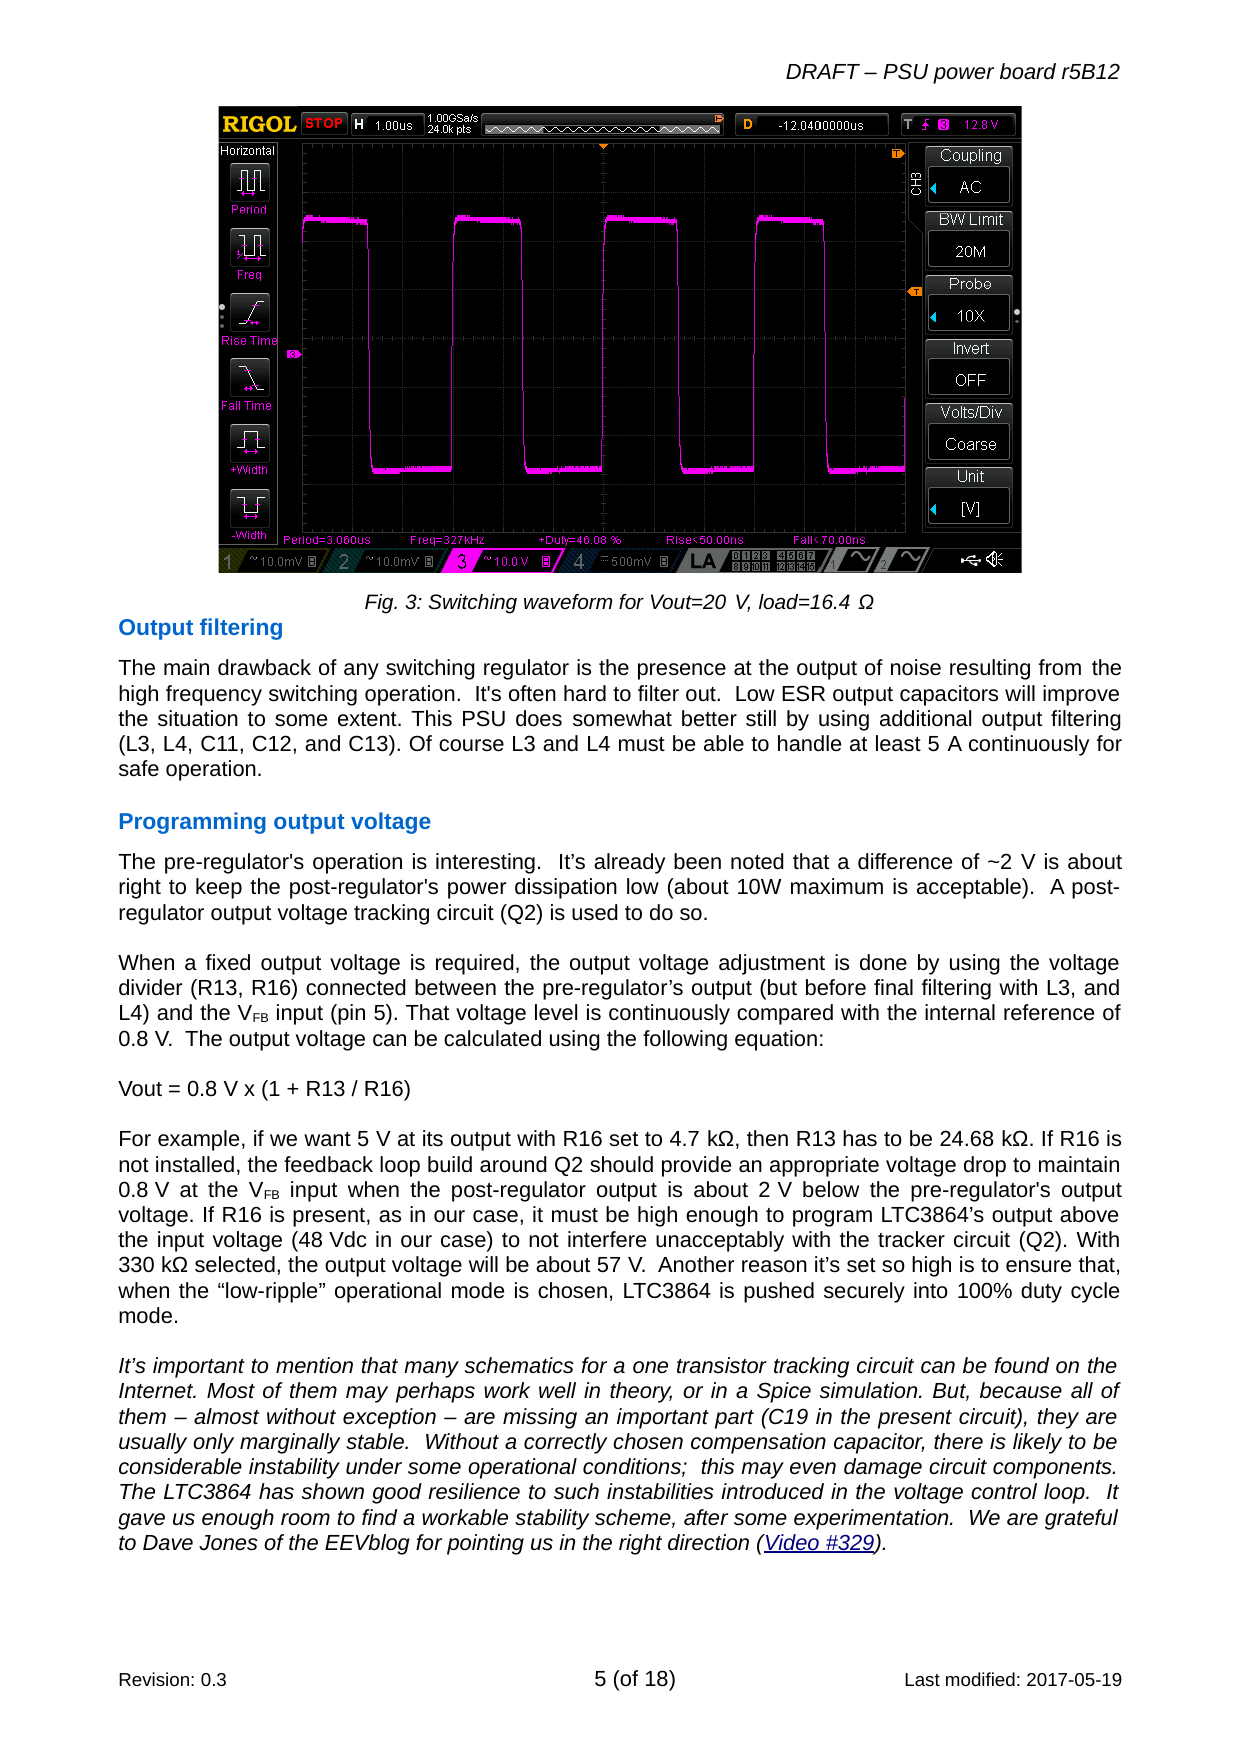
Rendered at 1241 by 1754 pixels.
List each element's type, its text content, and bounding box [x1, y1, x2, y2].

subtitle Programming output voltage [118, 808, 1122, 834]
text The pre-regulator's operation is interesting. It’s already been noted that a difference of ~2 V is about right to keep the post-regulator's power dissipation low (about 10W maximum is acceptable). A post-regulator output voltage tracking circuit (Q2) is used to do so. [118, 849, 1122, 924]
text Vout = 0.8 V x (1 + R13 / R16) [118, 1076, 1122, 1101]
list Fig. 3: Switching waveform for Vout=20 V, load=16.4 Ω [218, 573, 1022, 614]
text When a fixed output voltage is required, the output voltage adjustment is done by using the voltage divider (R13, R16) connected between the pre-regulator’s output (but before final filtering with L3, and L4) and the VFB input (pin 5). That voltage level is continuously compared with the internal reference of 0.8 V. The output voltage can be calculated using the following equation: [118, 950, 1122, 1051]
text For example, if we want 5 V at its output with R16 set to 4.7 kΩ, then R13 has to be 24.68 kΩ. If R16 is not installed, the feedback loop build around Q2 should provide an appropriate voltage drop to maintain 0.8 V at the VFB input when the post-regulator output is about 2 V below the pre-regulator's output voltage. If R16 is present, as in our case, it must be high enough to program LTC3864’s output above the input voltage (48 Vdc in our case) to not interfere unacceptably with the tracker circuit (Q2). With 330 kΩ selected, the output voltage will be about 57 V. Another reason it’s set so high is to ensure that, when the “low-ripple” operational mode is chosen, LTC3864 is pushed securely into 100% duty cycle mode. [118, 1126, 1122, 1328]
subtitle Output filtering [118, 106, 1122, 640]
text The main drawback of any switching regulator is the presence at the output of noise resulting from the high frequency switching operation. It's often hard to filter out. Low ESR output capacitors will improve the situation to some extent. This PSU does somewhat better still by using additional output filtering (L3, L4, C11, C12, and C13). Of course L3 and L4 must be able to handle at least 5 A continuously for safe operation. [118, 655, 1122, 781]
text It’s important to mention that many schematics for a one transistor tracking circuit can be found on the Internet. Most of them may perhaps work well in theory, or in a Spice simulation. But, because all of them – almost without exception – are missing an important part (C19 in the present circuit), they are usually only marginally stable. Without a correctly chosen compensation capacitor, there is likely to be considerable instability under some operational conditions; this may even damage circuit components. The LTC3864 has shown good resilience to such instabilities introduced in the voltage control loop. It gave us enough room to find a workable stability scheme, after some experimentation. We are grateful to Dave Jones of the EEVblog for pointing us in the right direction (Video #329). [118, 1353, 1122, 1555]
picture [218, 106, 1022, 573]
